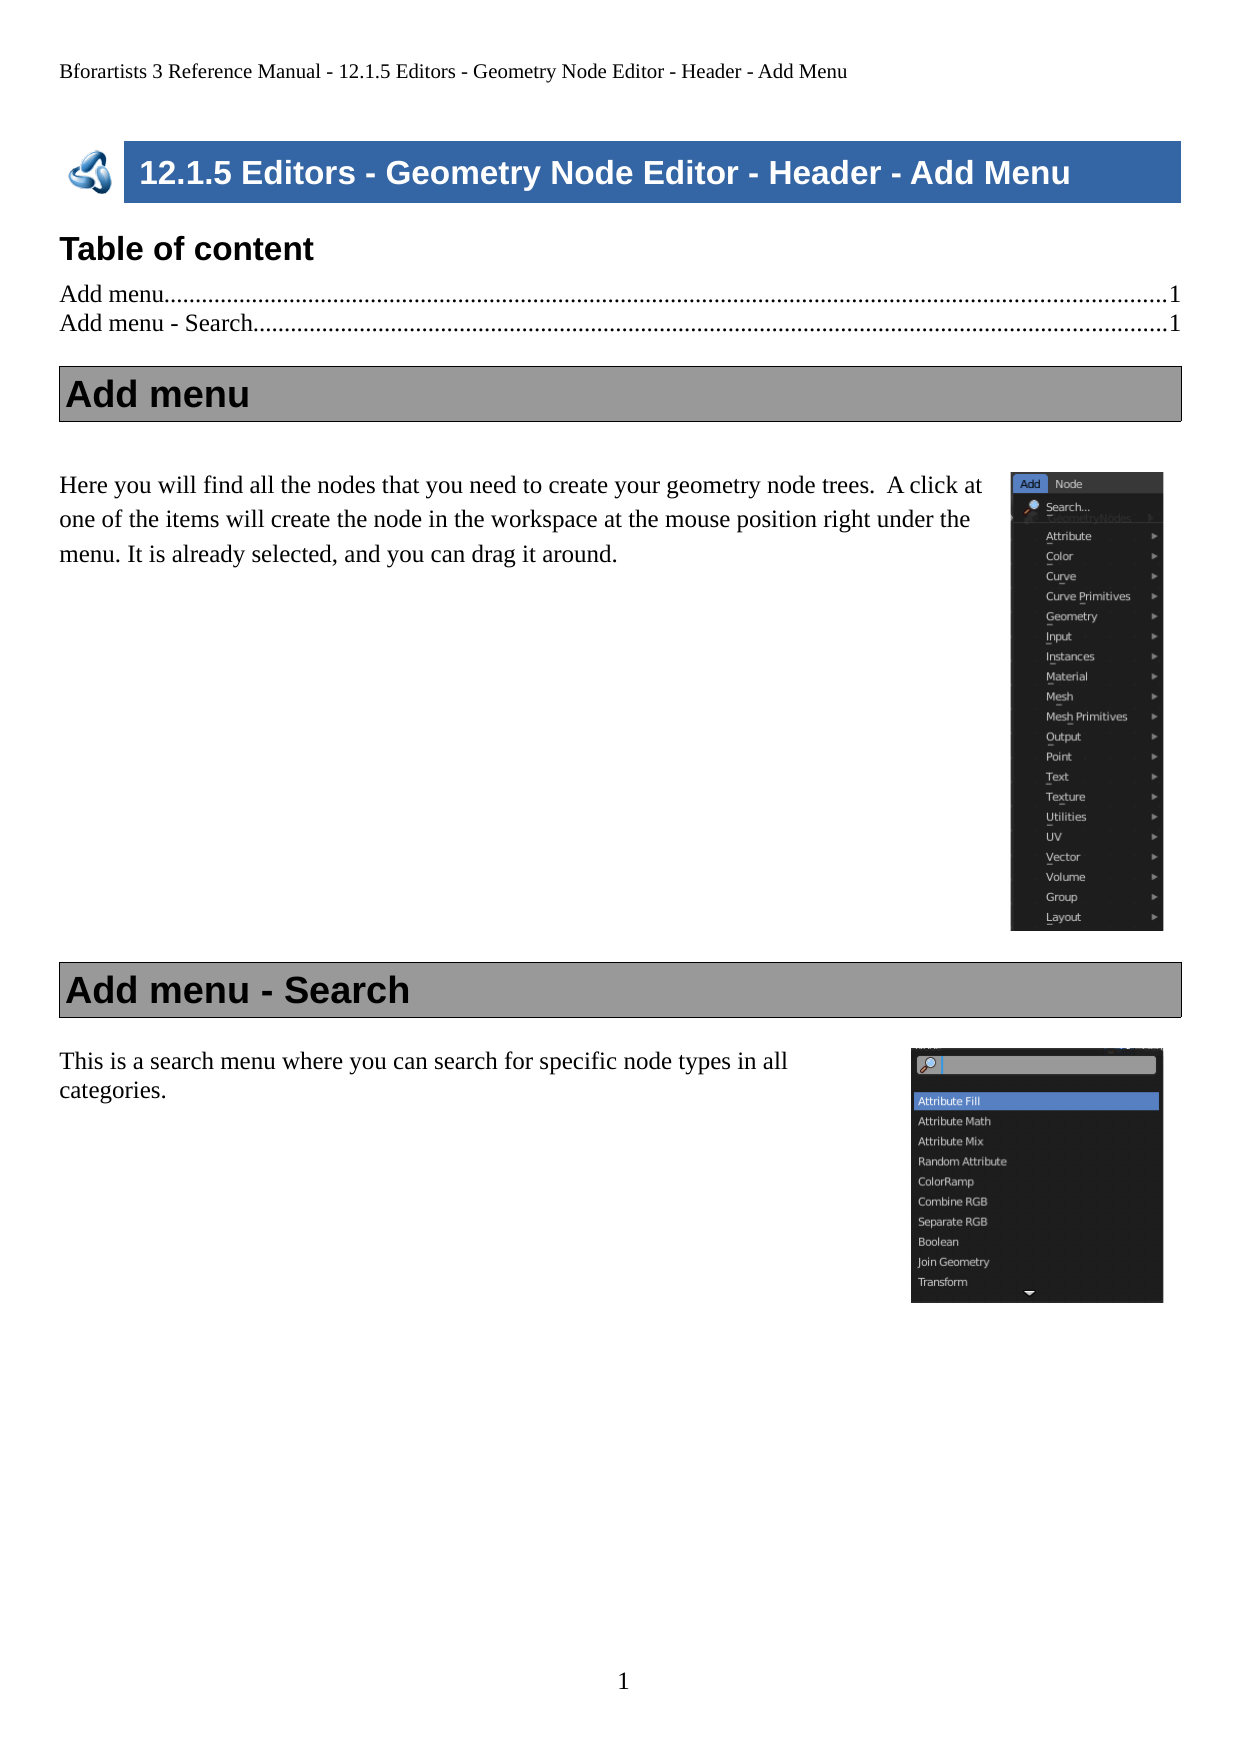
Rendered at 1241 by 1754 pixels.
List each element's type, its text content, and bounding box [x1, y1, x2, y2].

text Add menu - Search 1 [59, 308, 1181, 337]
text Add menu 1 [59, 279, 1181, 308]
text This is a search menu where you can search for specific node types in all categories. [59, 1046, 1181, 1103]
table_header [59, 141, 124, 203]
table_header Add menu - Search [60, 963, 1181, 1017]
subtitle Table of content [59, 228, 1181, 267]
table_header Add menu [60, 367, 1181, 421]
picture [65, 147, 114, 197]
picture [1010, 472, 1164, 931]
picture [911, 1048, 1164, 1303]
text Here you will find all the nodes that you need to create your geometry node trees. A click at one of the items will create the node in the workspace at the mouse position right under the menu. It is already selected, and you can drag it around. [59, 470, 1181, 568]
table_header 12.1.5 Editors - Geometry Node Editor - Header - Add Menu [124, 141, 1181, 203]
